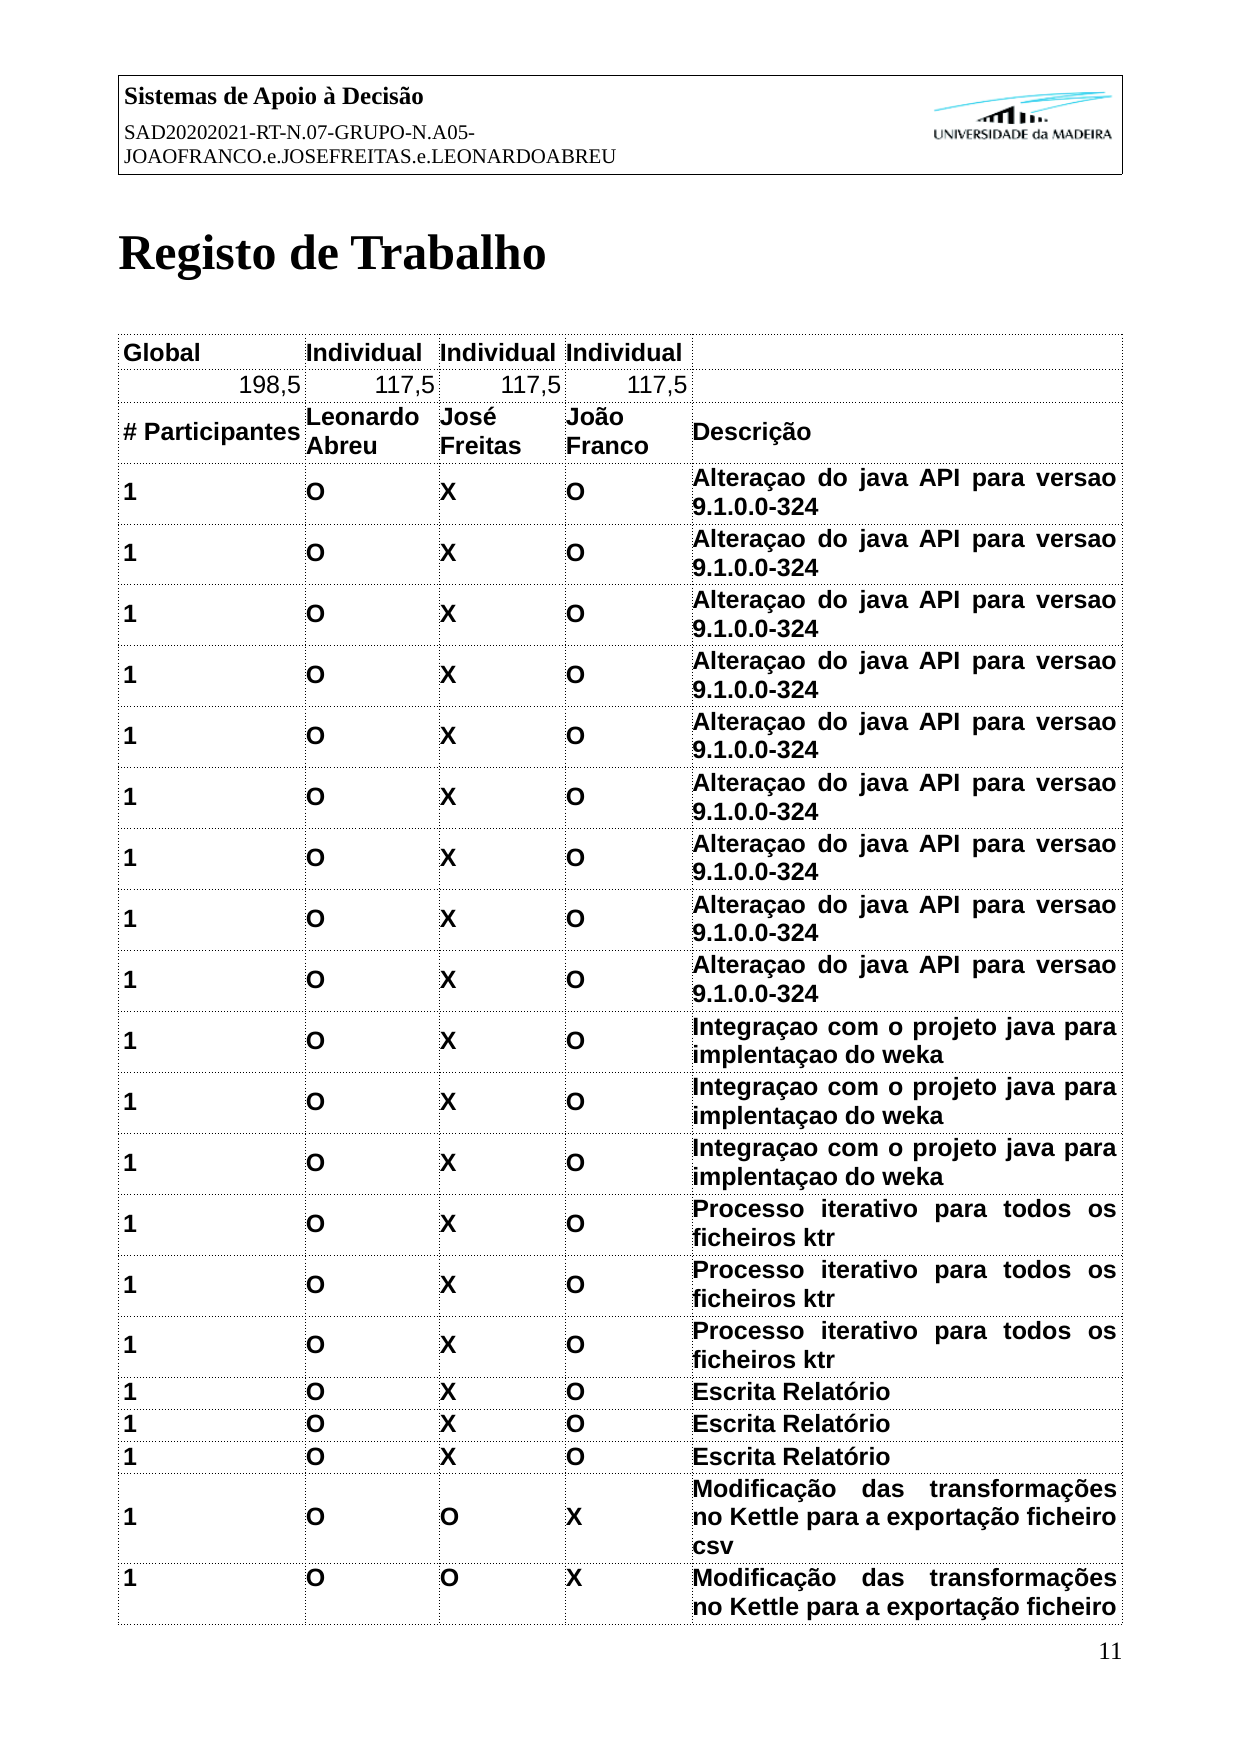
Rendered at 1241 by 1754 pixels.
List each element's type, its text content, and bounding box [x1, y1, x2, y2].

table_cell O [440, 1563, 566, 1624]
table_cell O [306, 1255, 439, 1316]
table_cell O [306, 1011, 439, 1072]
table_cell Alteraçao do java API para versao 9.1.0.0-324 [692, 463, 1122, 523]
table_cell O [566, 524, 692, 584]
table_cell X [440, 1316, 566, 1377]
table_cell Alteraçao do java API para versao 9.1.0.0-324 [692, 767, 1122, 828]
table_cell O [306, 1133, 439, 1194]
table_cell 1 [118, 706, 306, 767]
table_cell Alteraçao do java API para versao 9.1.0.0-324 [692, 889, 1122, 950]
table_cell 1 [118, 1409, 306, 1441]
table_cell José Freitas [440, 402, 566, 462]
table_cell Integraçao com o projeto java para implentaçao do weka [692, 1133, 1122, 1194]
table_cell Alteraçao do java API para versao 9.1.0.0-324 [692, 828, 1122, 889]
table_cell 1 [118, 889, 306, 950]
table_header Individual [306, 334, 439, 369]
table_cell 1 [118, 1194, 306, 1255]
table_cell Alteraçao do java API para versao 9.1.0.0-324 [692, 584, 1122, 645]
table_cell X [566, 1473, 692, 1563]
table_cell Integraçao com o projeto java para implentaçao do weka [692, 1072, 1122, 1133]
subtitle Registo de Trabalho [118, 223, 1122, 281]
table_cell X [440, 645, 566, 706]
table_cell O [566, 1194, 692, 1255]
table_cell Processo iterativo para todos os ficheiros ktr [692, 1255, 1122, 1316]
table_cell X [440, 1377, 566, 1409]
table_cell O [566, 889, 692, 950]
table_cell 117,5 [440, 369, 566, 402]
table_cell O [566, 767, 692, 828]
table_cell O [566, 645, 692, 706]
table_cell Escrita Relatório [692, 1441, 1122, 1473]
table_cell X [440, 1011, 566, 1072]
table_header Individual [566, 334, 692, 369]
table_cell O [306, 1473, 439, 1563]
table_cell 1 [118, 767, 306, 828]
table_cell Leonardo Abreu [306, 402, 439, 462]
table_cell Processo iterativo para todos os ficheiros ktr [692, 1316, 1122, 1377]
table_cell Processo iterativo para todos os ficheiros ktr [692, 1194, 1122, 1255]
table_cell O [566, 706, 692, 767]
table_cell O [306, 706, 439, 767]
table_cell X [440, 706, 566, 767]
table_cell 1 [118, 1563, 306, 1624]
table_cell X [440, 1409, 566, 1441]
table_cell O [306, 1441, 439, 1473]
table_cell Alteraçao do java API para versao 9.1.0.0-324 [692, 950, 1122, 1011]
table_cell 198,5 [118, 369, 306, 402]
table_header Individual [440, 334, 566, 369]
table_cell O [306, 828, 439, 889]
table_cell 117,5 [306, 369, 439, 402]
table_cell O [306, 645, 439, 706]
table_cell O [306, 950, 439, 1011]
table_cell 1 [118, 1133, 306, 1194]
table_cell Escrita Relatório [692, 1409, 1122, 1441]
table_cell 117,5 [566, 369, 692, 402]
table_cell X [440, 1194, 566, 1255]
table_cell # Participantes [118, 402, 306, 462]
table_header Global [118, 334, 306, 369]
table_cell O [306, 1377, 439, 1409]
table_cell 1 [118, 524, 306, 584]
table_cell 1 [118, 645, 306, 706]
table_cell Modificação das transformações no Kettle para a exportação ficheiro csv [692, 1473, 1122, 1563]
table_cell 1 [118, 1072, 306, 1133]
table_cell O [306, 584, 439, 645]
table_cell O [566, 950, 692, 1011]
table_cell Alteraçao do java API para versao 9.1.0.0-324 [692, 706, 1122, 767]
table_cell X [440, 950, 566, 1011]
table_cell 1 [118, 1377, 306, 1409]
table_cell X [440, 524, 566, 584]
table_cell 1 [118, 1316, 306, 1377]
table_cell O [566, 828, 692, 889]
table_cell O [306, 889, 439, 950]
table_cell O [566, 584, 692, 645]
table_cell O [566, 1377, 692, 1409]
table_cell X [440, 1441, 566, 1473]
table_cell O [306, 1563, 439, 1624]
table_cell 1 [118, 584, 306, 645]
table_cell X [440, 463, 566, 523]
table_cell O [566, 463, 692, 523]
table_cell [692, 369, 1122, 402]
table_cell X [440, 584, 566, 645]
table_cell X [440, 1255, 566, 1316]
table_cell X [440, 1072, 566, 1133]
table_cell 1 [118, 1011, 306, 1072]
table_cell Integraçao com o projeto java para implentaçao do weka [692, 1011, 1122, 1072]
table_cell O [306, 524, 439, 584]
table_cell O [306, 1409, 439, 1441]
table_cell X [440, 767, 566, 828]
table_cell O [566, 1409, 692, 1441]
table_cell O [566, 1072, 692, 1133]
table_cell Modificação das transformações no Kettle para a exportação ficheiro [692, 1563, 1122, 1624]
table_cell O [566, 1133, 692, 1194]
table_cell O [566, 1316, 692, 1377]
table_cell O [566, 1011, 692, 1072]
table_cell O [306, 1194, 439, 1255]
table_cell O [306, 1316, 439, 1377]
table_cell João Franco [566, 402, 692, 462]
table_cell X [440, 889, 566, 950]
table_cell O [440, 1473, 566, 1563]
table_cell 1 [118, 828, 306, 889]
table_cell O [306, 1072, 439, 1133]
table_cell O [566, 1441, 692, 1473]
table_cell O [306, 767, 439, 828]
table_cell Alteraçao do java API para versao 9.1.0.0-324 [692, 645, 1122, 706]
table_header [692, 334, 1122, 369]
table_cell Descrição [692, 402, 1122, 462]
table_cell 1 [118, 950, 306, 1011]
table_cell X [440, 1133, 566, 1194]
table_cell Alteraçao do java API para versao 9.1.0.0-324 [692, 524, 1122, 584]
table_cell 1 [118, 1255, 306, 1316]
table_cell X [440, 828, 566, 889]
table_cell 1 [118, 1441, 306, 1473]
table_cell O [566, 1255, 692, 1316]
table_cell Escrita Relatório [692, 1377, 1122, 1409]
table_cell X [566, 1563, 692, 1624]
table_cell 1 [118, 1473, 306, 1563]
table_cell O [306, 463, 439, 523]
table_cell 1 [118, 463, 306, 523]
